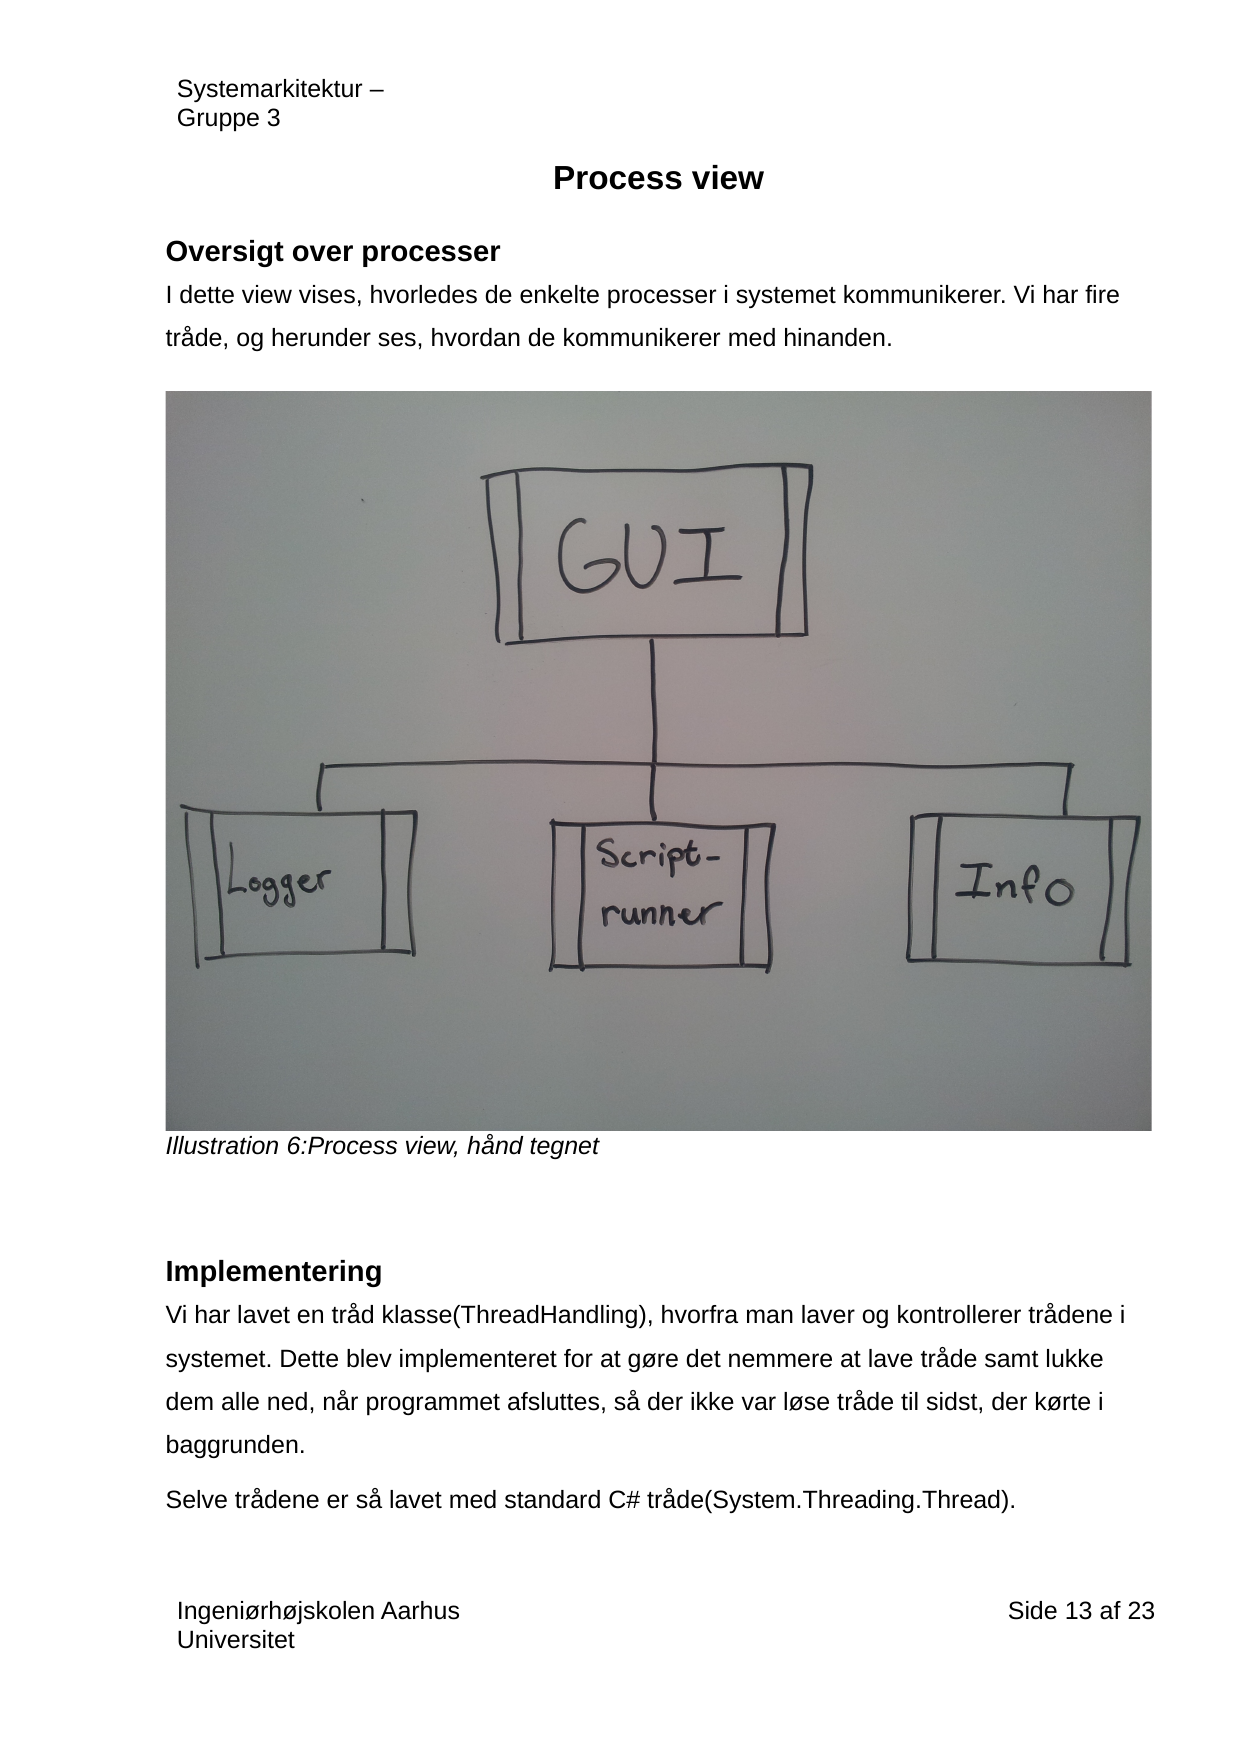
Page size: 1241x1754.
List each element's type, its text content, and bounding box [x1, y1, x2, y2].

text Illustration 6:Process view, hånd tegnet [165, 1131, 1152, 1159]
picture [165, 391, 1152, 1131]
subtitle Process view [165, 158, 1152, 196]
text Selve trådene er så lavet med standard C# tråde(System.Threading.Thread). [165, 1485, 1152, 1514]
subtitle Oversigt over processer [165, 234, 1152, 267]
text Vi har lavet en tråd klasse(ThreadHandling), hvorfra man laver og kontrollerer trådene i systemet. Dette blev implementeret for at gøre det nemmere at lave tråde samt lukke dem alle ned, når programmet afsluttes, så der ikke var løse tråde til sidst, der kørte i baggrunden. [165, 1300, 1152, 1458]
subtitle Implementering [165, 1254, 1152, 1288]
text I dette view vises, hvorledes de enkelte processer i systemet kommunikerer. Vi har fire tråde, og herunder ses, hvordan de kommunikerer med hinanden. [165, 280, 1152, 352]
